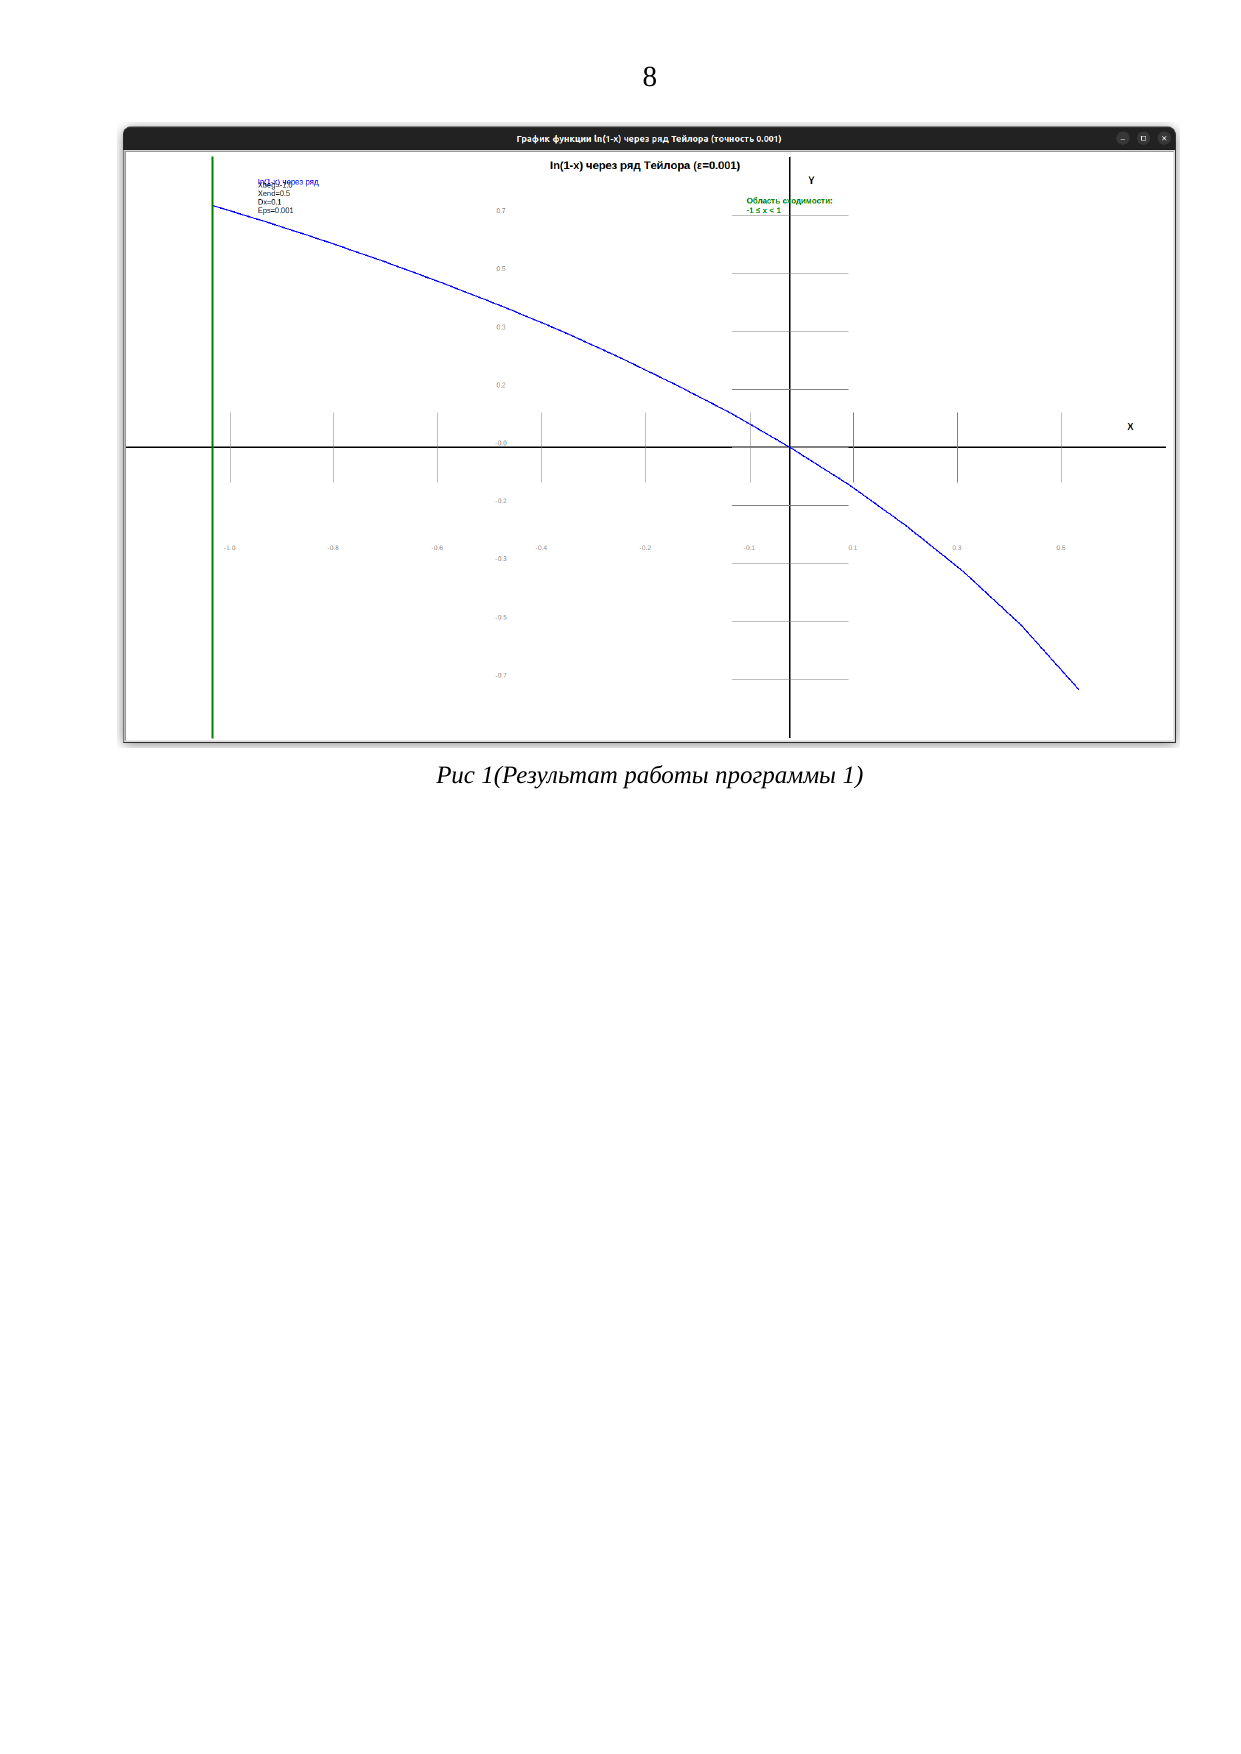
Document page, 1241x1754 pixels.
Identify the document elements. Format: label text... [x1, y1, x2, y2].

text Рис 1(Результат работы программы 1) [420, 760, 879, 788]
picture [117, 122, 1180, 748]
